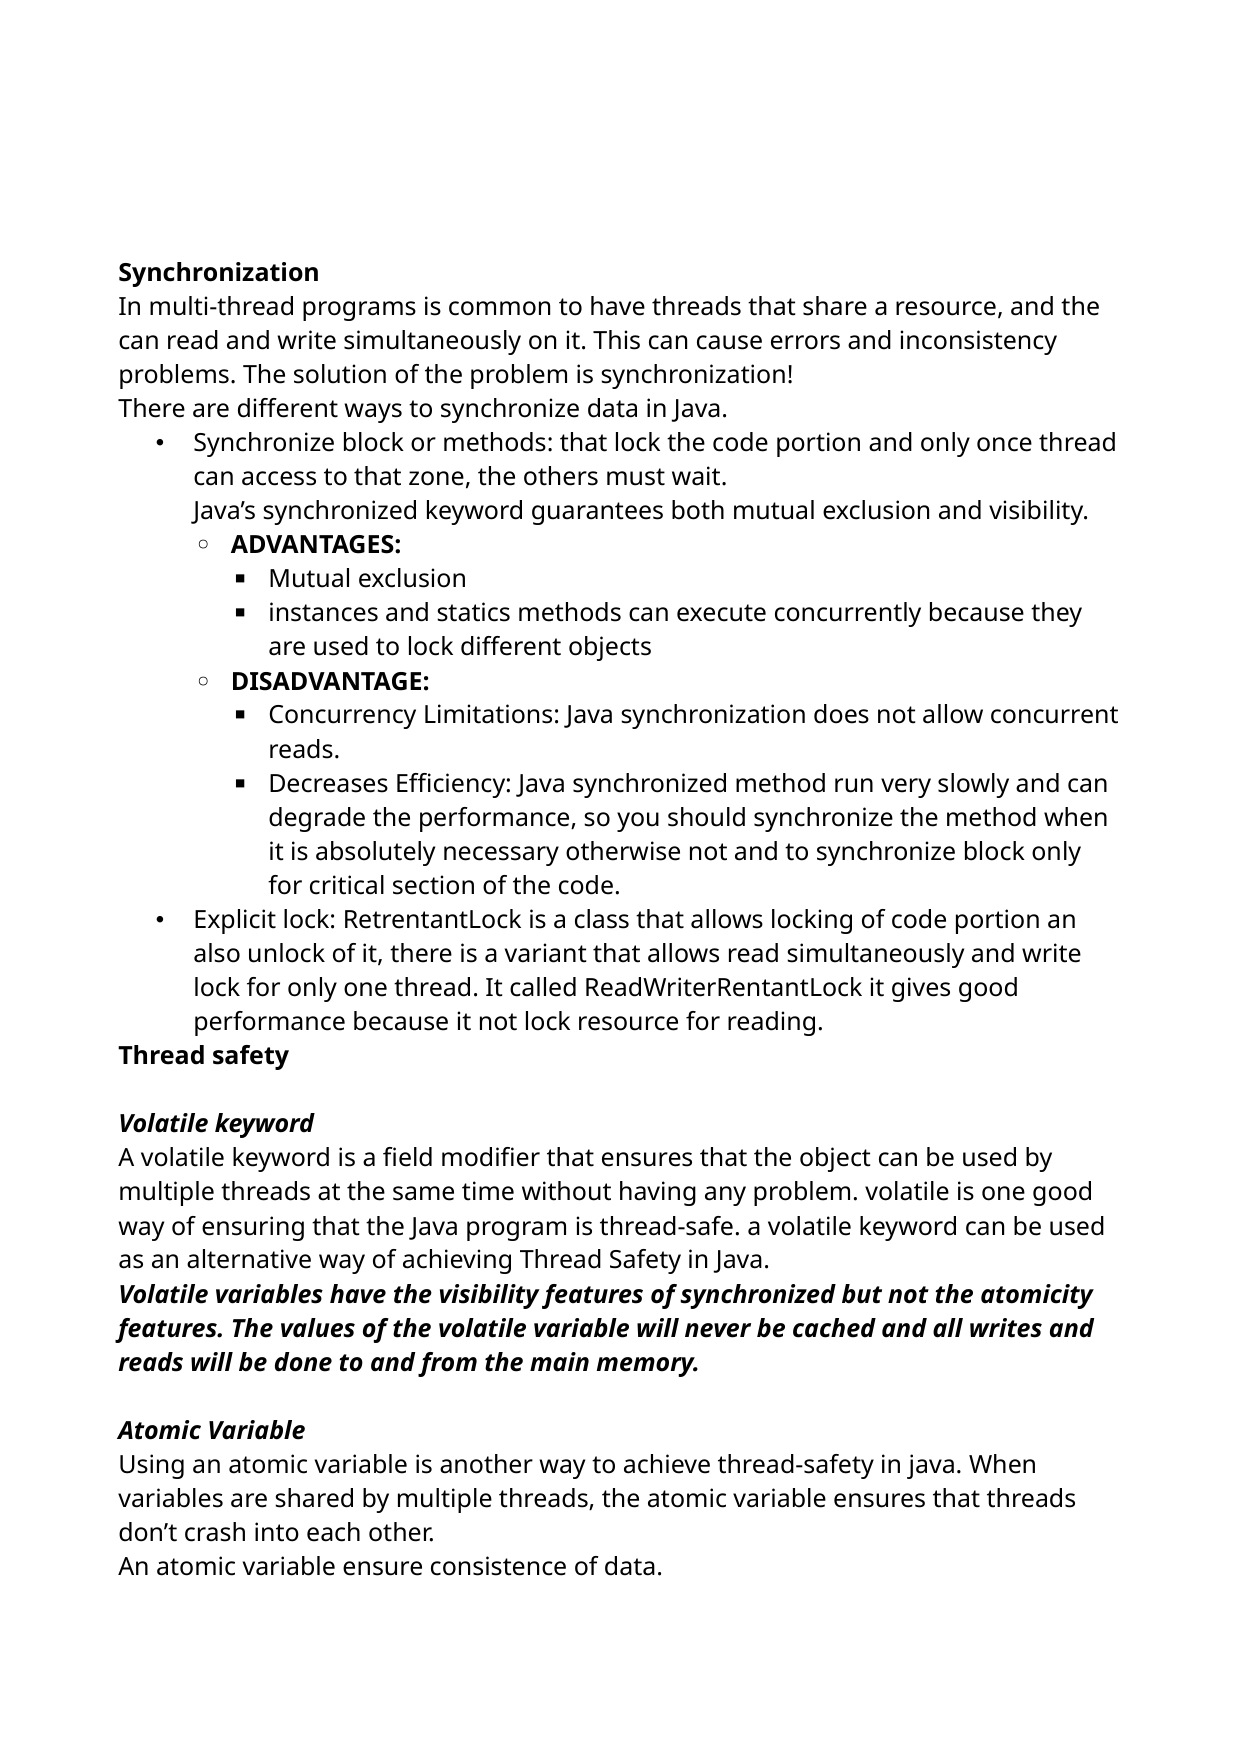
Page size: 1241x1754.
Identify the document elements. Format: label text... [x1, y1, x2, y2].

text There are different ways to synchronize data in Java. [118, 391, 1122, 425]
list instances and statics methods can execute concurrently because they are used to lock different objects [231, 595, 1122, 663]
list Mutual exclusion [231, 561, 1122, 595]
list Synchronize block or methods: that lock the code portion and only once thread can access to that zone, the others must wait. [156, 425, 1122, 493]
text Using an atomic variable is another way to achieve thread-safety in java. When variables are shared by multiple threads, the atomic variable ensures that threads don’t crash into each other. [118, 1447, 1122, 1549]
text Thread safety [118, 1038, 1122, 1072]
list ADVANTAGES: [193, 527, 1122, 561]
list DISADVANTAGE: [193, 663, 1122, 697]
text Volatile keyword [118, 1106, 1122, 1140]
text An atomic variable ensure consistence of data. [118, 1549, 1122, 1583]
list Concurrency Limitations: Java synchronization does not allow concurrent reads. [231, 697, 1122, 765]
text A volatile keyword is a field modifier that ensures that the object can be used by multiple threads at the same time without having any problem. volatile is one good way of ensuring that the Java program is thread-safe. a volatile keyword can be used as an alternative way of achieving Thread Safety in Java. [118, 1140, 1122, 1276]
list Explicit lock: RetrentantLock is a class that allows locking of code portion an also unlock of it, there is a variant that allows read simultaneously and write lock for only one thread. It called ReadWriterRentantLock it gives good performance because it not lock resource for reading. [156, 902, 1122, 1038]
text Synchronization [118, 254, 1122, 288]
list Java’s synchronized keyword guarantees both mutual exclusion and visibility. [156, 493, 1122, 527]
list Decreases Efficiency: Java synchronized method run very slowly and can degrade the performance, so you should synchronize the method when it is absolutely necessary otherwise not and to synchronize block only for critical section of the code. [231, 765, 1122, 902]
text In multi-thread programs is common to have threads that share a resource, and the can read and write simultaneously on it. This can cause errors and inconsistency problems. The solution of the problem is synchronization! [118, 288, 1122, 391]
text Atomic Variable [118, 1412, 1122, 1447]
text Volatile variables have the visibility features of synchronized but not the atomicity features. The values of the volatile variable will never be cached and all writes and reads will be done to and from the main memory. [118, 1276, 1122, 1378]
